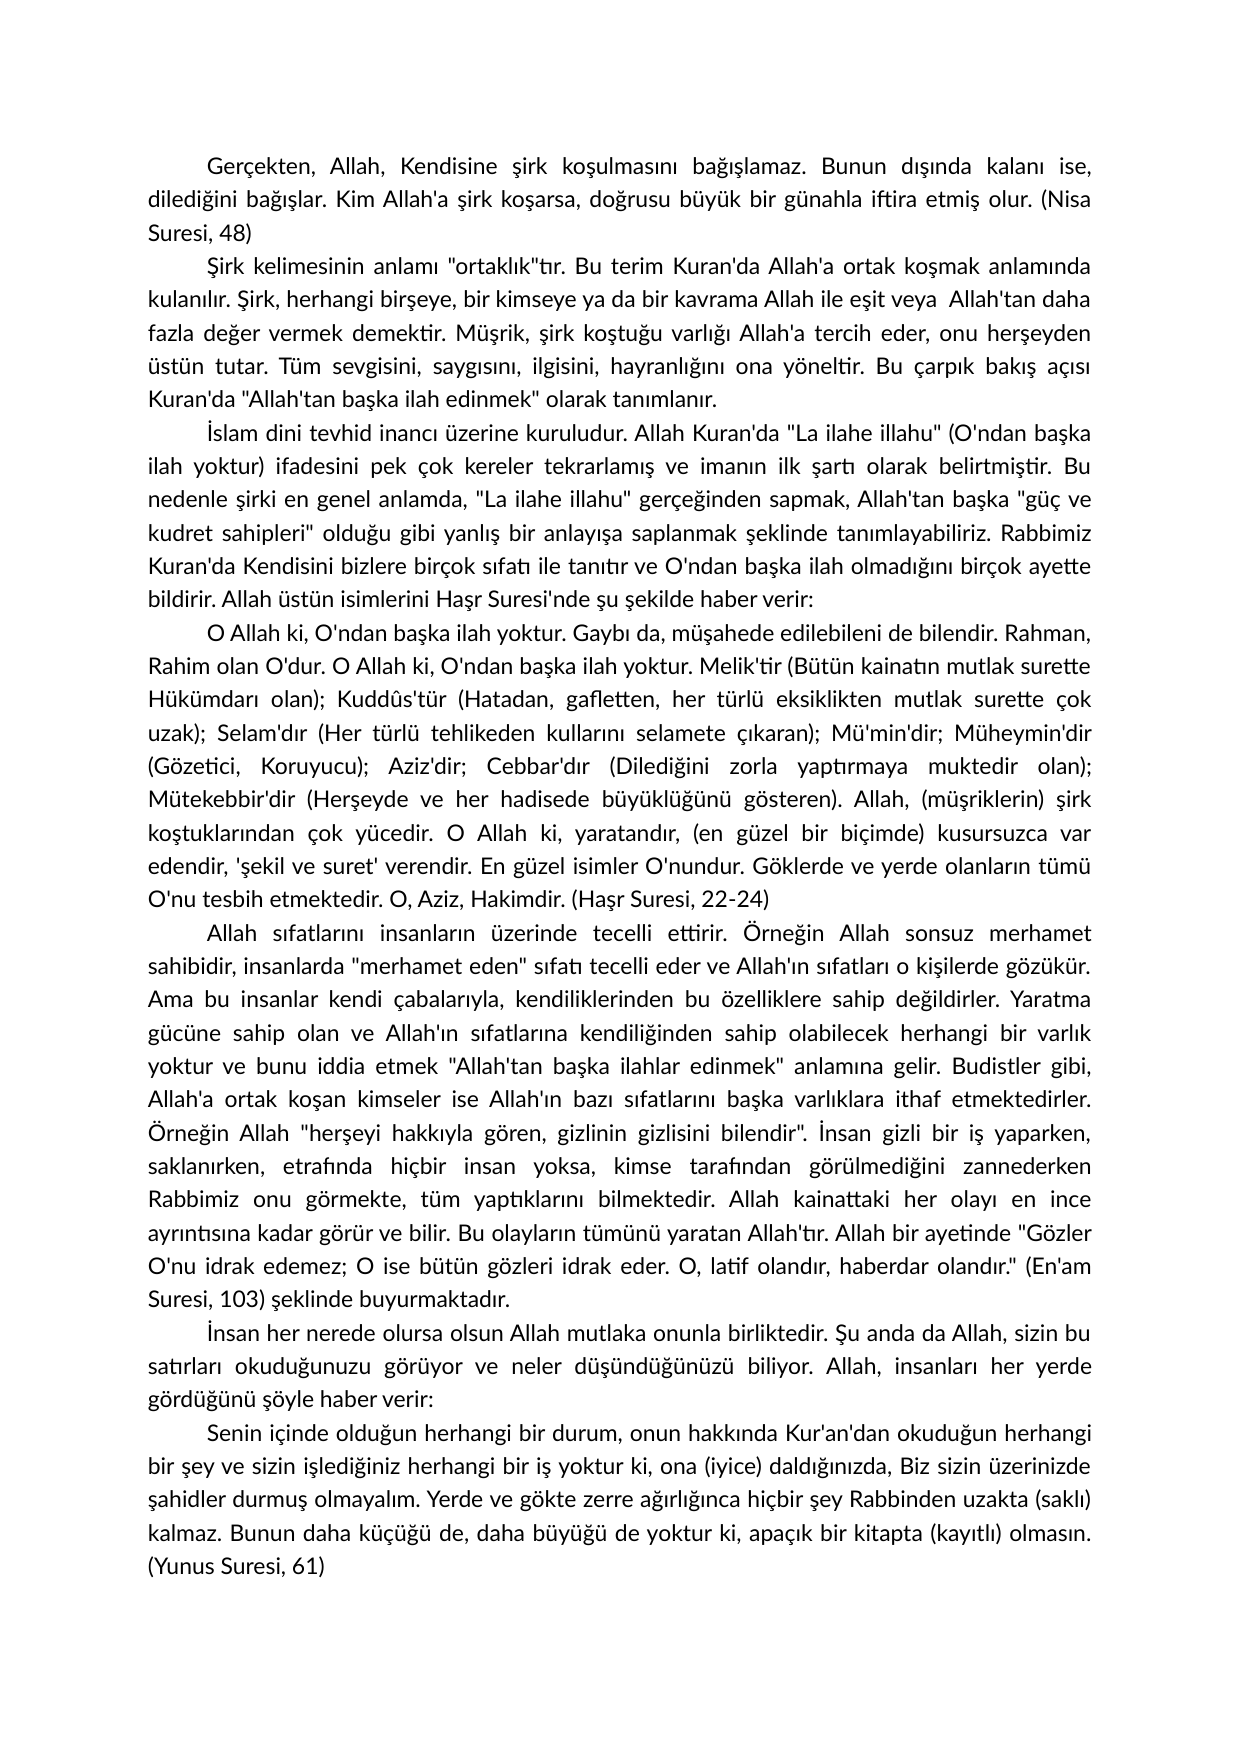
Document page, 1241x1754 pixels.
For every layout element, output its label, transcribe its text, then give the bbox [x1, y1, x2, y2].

text Şirk kelimesinin anlamı "ortaklık"tır. Bu terim Kuran'da Allah'a ortak koşmak anlamında kulanılır. Şirk, herhangi birşeye, bir kimseye ya da bir kavrama Allah ile eşit veya Allah'tan daha fazla değer vermek demektir. Müşrik, şirk koştuğu varlığı Allah'a tercih eder, onu herşeyden üstün tutar. Tüm sevgisini, saygısını, ilgisini, hayranlığını ona yöneltir. Bu çarpık bakış açısı Kuran'da "Allah'tan başka ilah edinmek" olarak tanımlanır. [148, 248, 1093, 414]
text Senin içinde olduğun herhangi bir durum, onun hakkında Kur'an'dan okuduğun herhangi bir şey ve sizin işlediğiniz herhangi bir iş yoktur ki, ona (iyice) daldığınızda, Biz sizin üzerinizde şahidler durmuş olmayalım. Yerde ve gökte zerre ağırlığınca hiçbir şey Rabbinden uzakta (saklı) kalmaz. Bunun daha küçüğü de, daha büyüğü de yoktur ki, apaçık bir kitapta (kayıtlı) olmasın. (Yunus Suresi, 61) [148, 1414, 1093, 1581]
text Allah sıfatlarını insanların üzerinde tecelli ettirir. Örneğin Allah sonsuz merhamet sahibidir, insanlarda "merhamet eden" sıfatı tecelli eder ve Allah'ın sıfatları o kişilerde gözükür. Ama bu insanlar kendi çabalarıyla, kendiliklerinden bu özelliklere sahip değildirler. Yaratma gücüne sahip olan ve Allah'ın sıfatlarına kendiliğinden sahip olabilecek herhangi bir varlık yoktur ve bunu iddia etmek "Allah'tan başka ilahlar edinmek" anlamına gelir. Budistler gibi, Allah'a ortak koşan kimseler ise Allah'ın bazı sıfatlarını başka varlıklara ithaf etmektedirler. Örneğin Allah "herşeyi hakkıyla gören, gizlinin gizlisini bilendir". İnsan gizli bir iş yaparken, saklanırken, etrafında hiçbir insan yoksa, kimse tarafından görülmediğini zannederken Rabbimiz onu görmekte, tüm yaptıklarını bilmektedir. Allah kainattaki her olayı en ince ayrıntısına kadar görür ve bilir. Bu olayların tümünü yaratan Allah'tır. Allah bir ayetinde "Gözler O'nu idrak edemez; O ise bütün gözleri idrak eder. O, latif olandır, haberdar olandır." (En'am Suresi, 103) şeklinde buyurmaktadır. [148, 914, 1093, 1314]
text Gerçekten, Allah, Kendisine şirk koşulmasını bağışlamaz. Bunun dışında kalanı ise, dilediğini bağışlar. Kim Allah'a şirk koşarsa, doğrusu büyük bir günahla iftira etmiş olur. (Nisa Suresi, 48) [148, 148, 1093, 248]
text O Allah ki, O'ndan başka ilah yoktur. Gaybı da, müşahede edilebileni de bilendir. Rahman, Rahim olan O'dur. O Allah ki, O'ndan başka ilah yoktur. Melik'tir (Bütün kainatın mutlak surette Hükümdarı olan); Kuddûs'tür (Hatadan, gafletten, her türlü eksiklikten mutlak surette çok uzak); Selam'dır (Her türlü tehlikeden kullarını selamete çıkaran); Mü'min'dir; Müheymin'dir (Gözetici, Koruyucu); Aziz'dir; Cebbar'dır (Dilediğini zorla yaptırmaya muktedir olan); Mütekebbir'dir (Herşeyde ve her hadisede büyüklüğünü gösteren). Allah, (müşriklerin) şirk koştuklarından çok yücedir. O Allah ki, yaratandır, (en güzel bir biçimde) kusursuzca var edendir, 'şekil ve suret' verendir. En güzel isimler O'nundur. Göklerde ve yerde olanların tümü O'nu tesbih etmektedir. O, Aziz, Hakimdir. (Haşr Suresi, 22-24) [148, 614, 1093, 914]
text İnsan her nerede olursa olsun Allah mutlaka onunla birliktedir. Şu anda da Allah, sizin bu satırları okuduğunuzu görüyor ve neler düşündüğünüzü biliyor. Allah, insanları her yerde gördüğünü şöyle haber verir: [148, 1314, 1093, 1414]
text İslam dini tevhid inancı üzerine kuruludur. Allah Kuran'da "La ilahe illahu" (O'ndan başka ilah yoktur) ifadesini pek çok kereler tekrarlamış ve imanın ilk şartı olarak belirtmiştir. Bu nedenle şirki en genel anlamda, "La ilahe illahu" gerçeğinden sapmak, Allah'tan başka "güç ve kudret sahipleri" olduğu gibi yanlış bir anlayışa saplanmak şeklinde tanımlayabiliriz. Rabbimiz Kuran'da Kendisini bizlere birçok sıfatı ile tanıtır ve O'ndan başka ilah olmadığını birçok ayette bildirir. Allah üstün isimlerini Haşr Suresi'nde şu şekilde haber verir: [148, 414, 1093, 614]
